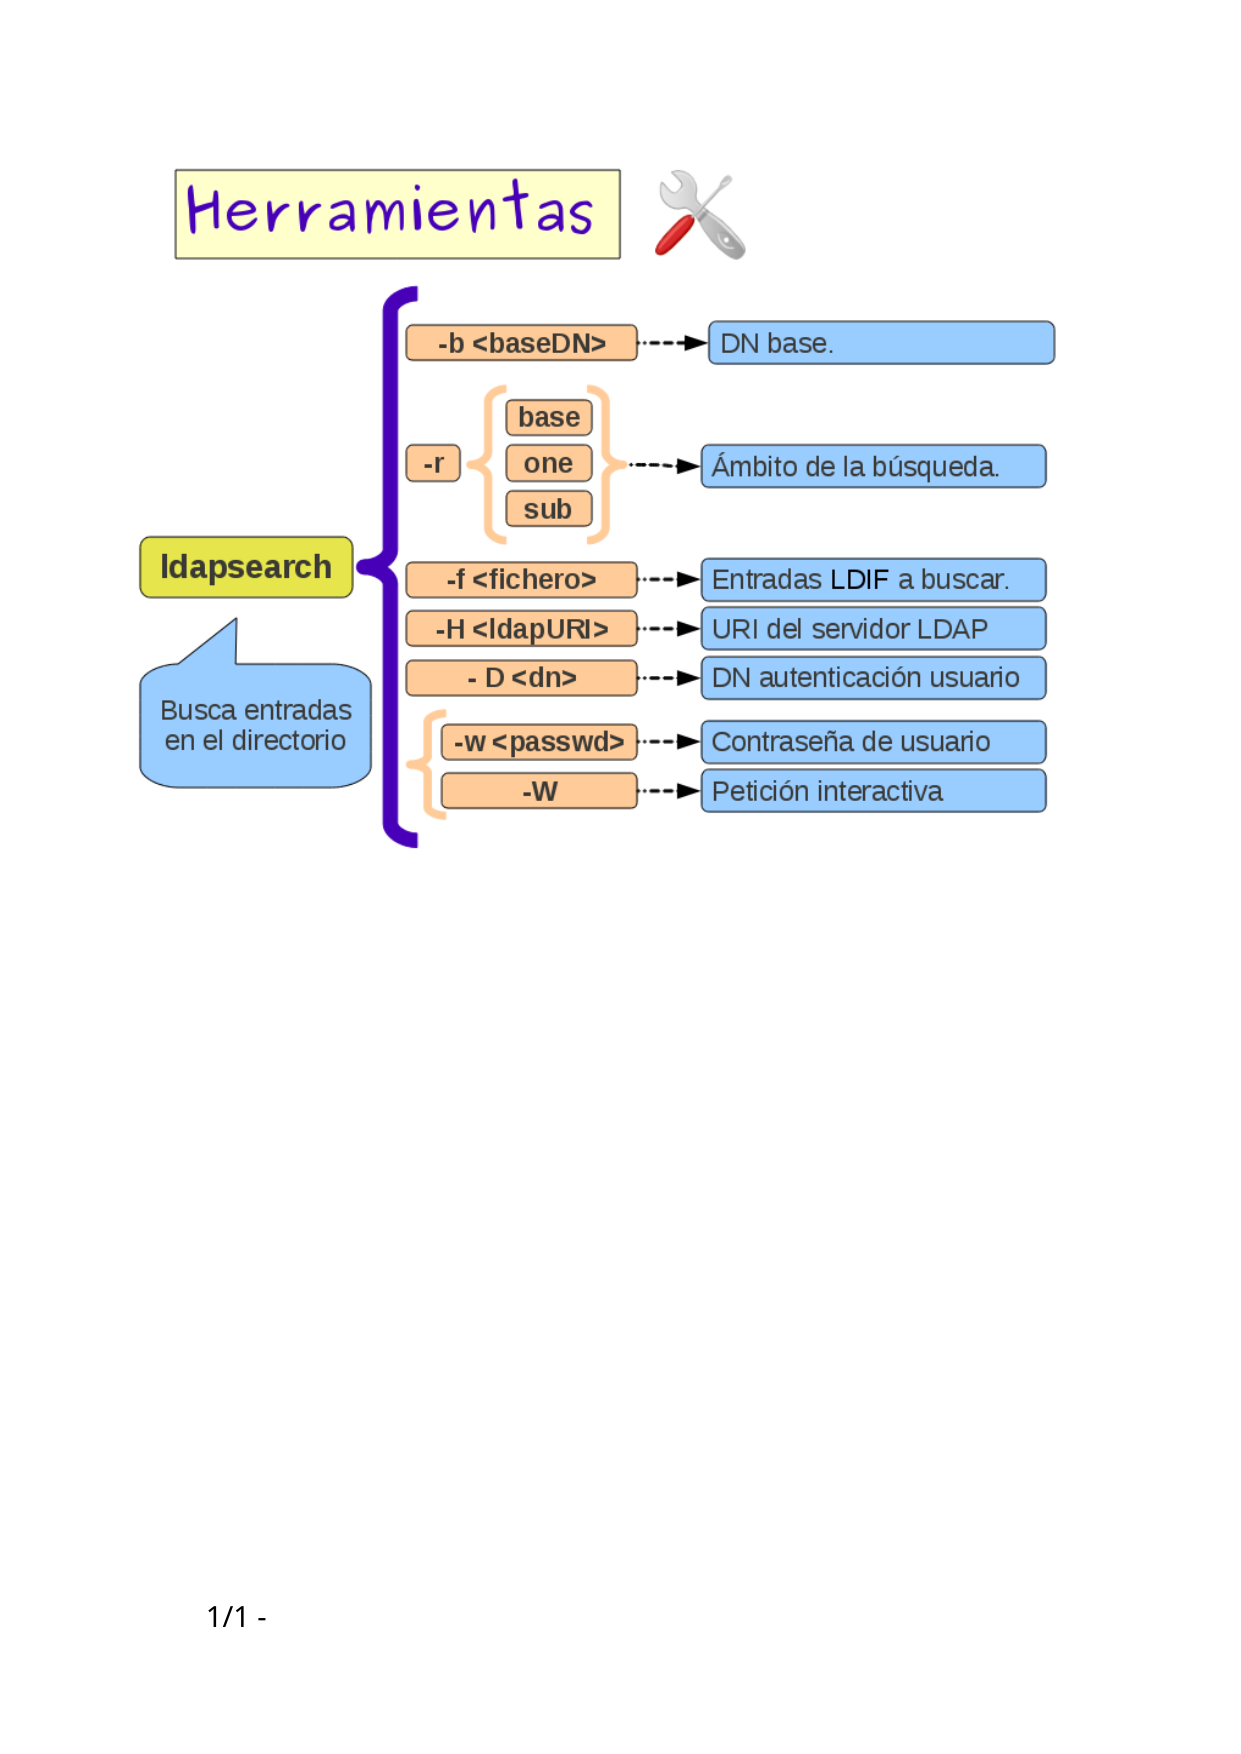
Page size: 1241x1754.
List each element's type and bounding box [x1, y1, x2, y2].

picture [122, 135, 1118, 876]
